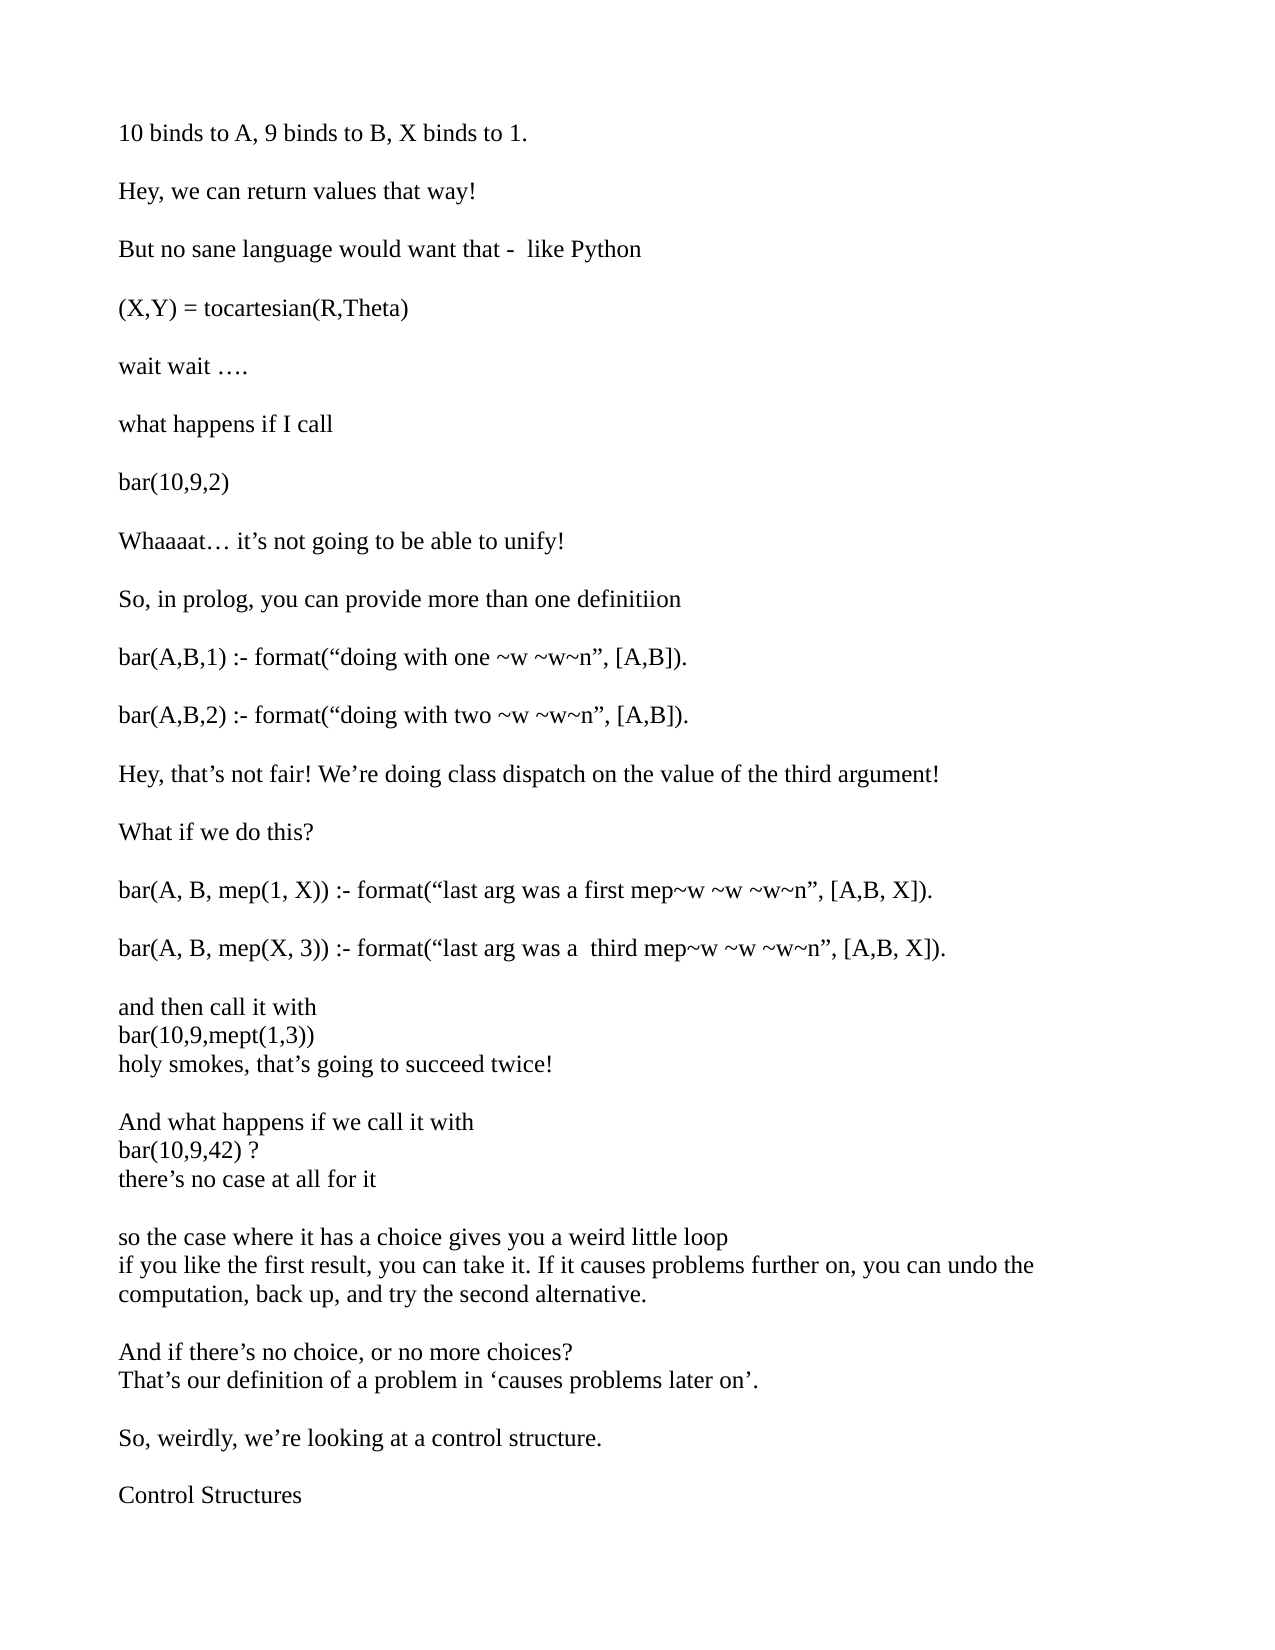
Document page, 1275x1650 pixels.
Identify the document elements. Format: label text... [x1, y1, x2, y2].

text and then call it with [118, 992, 1098, 1020]
text Hey, that’s not fair! We’re doing class dispatch on the value of the third argument! [118, 759, 1098, 787]
text bar(10,9,42) ? [118, 1135, 1098, 1164]
text Hey, we can return values that way! [118, 176, 1098, 205]
text That’s our definition of a problem in ‘causes problems later on’. [118, 1365, 1098, 1394]
text Control Structures [118, 1480, 1098, 1509]
text bar(A, B, mep(X, 3)) :- format(“last arg was a third mep~w ~w ~w~n”, [A,B, X]). [118, 933, 1098, 962]
text Whaaaat… it’s not going to be able to unify! [118, 526, 1098, 554]
text bar(A,B,2) :- format(“doing with two ~w ~w~n”, [A,B]). [118, 700, 1098, 729]
text so the case where it has a choice gives you a weird little loop [118, 1222, 1098, 1250]
text bar(10,9,2) [118, 467, 1098, 496]
text holy smokes, that’s going to succeed twice! [118, 1049, 1098, 1078]
text And if there’s no choice, or no more choices? [118, 1337, 1098, 1365]
text And what happens if we call it with [118, 1107, 1098, 1135]
text bar(10,9,mept(1,3)) [118, 1020, 1098, 1049]
text wait wait …. [118, 351, 1098, 380]
text So, in prolog, you can provide more than one definitiion [118, 584, 1098, 613]
text So, weirdly, we’re looking at a control structure. [118, 1423, 1098, 1452]
text bar(A,B,1) :- format(“doing with one ~w ~w~n”, [A,B]). [118, 642, 1098, 671]
text what happens if I call [118, 409, 1098, 438]
text if you like the first result, you can take it. If it causes problems further on, you can undo the computation, back up, and try the second alternative. [118, 1250, 1098, 1308]
text What if we do this? [118, 817, 1098, 846]
text But no sane language would want that - like Python [118, 234, 1098, 263]
text there’s no case at all for it [118, 1164, 1098, 1193]
text 10 binds to A, 9 binds to B, X binds to 1. [118, 118, 1098, 147]
text bar(A, B, mep(1, X)) :- format(“last arg was a first mep~w ~w ~w~n”, [A,B, X]). [118, 875, 1098, 904]
text (X,Y) = tocartesian(R,Theta) [118, 293, 1098, 322]
